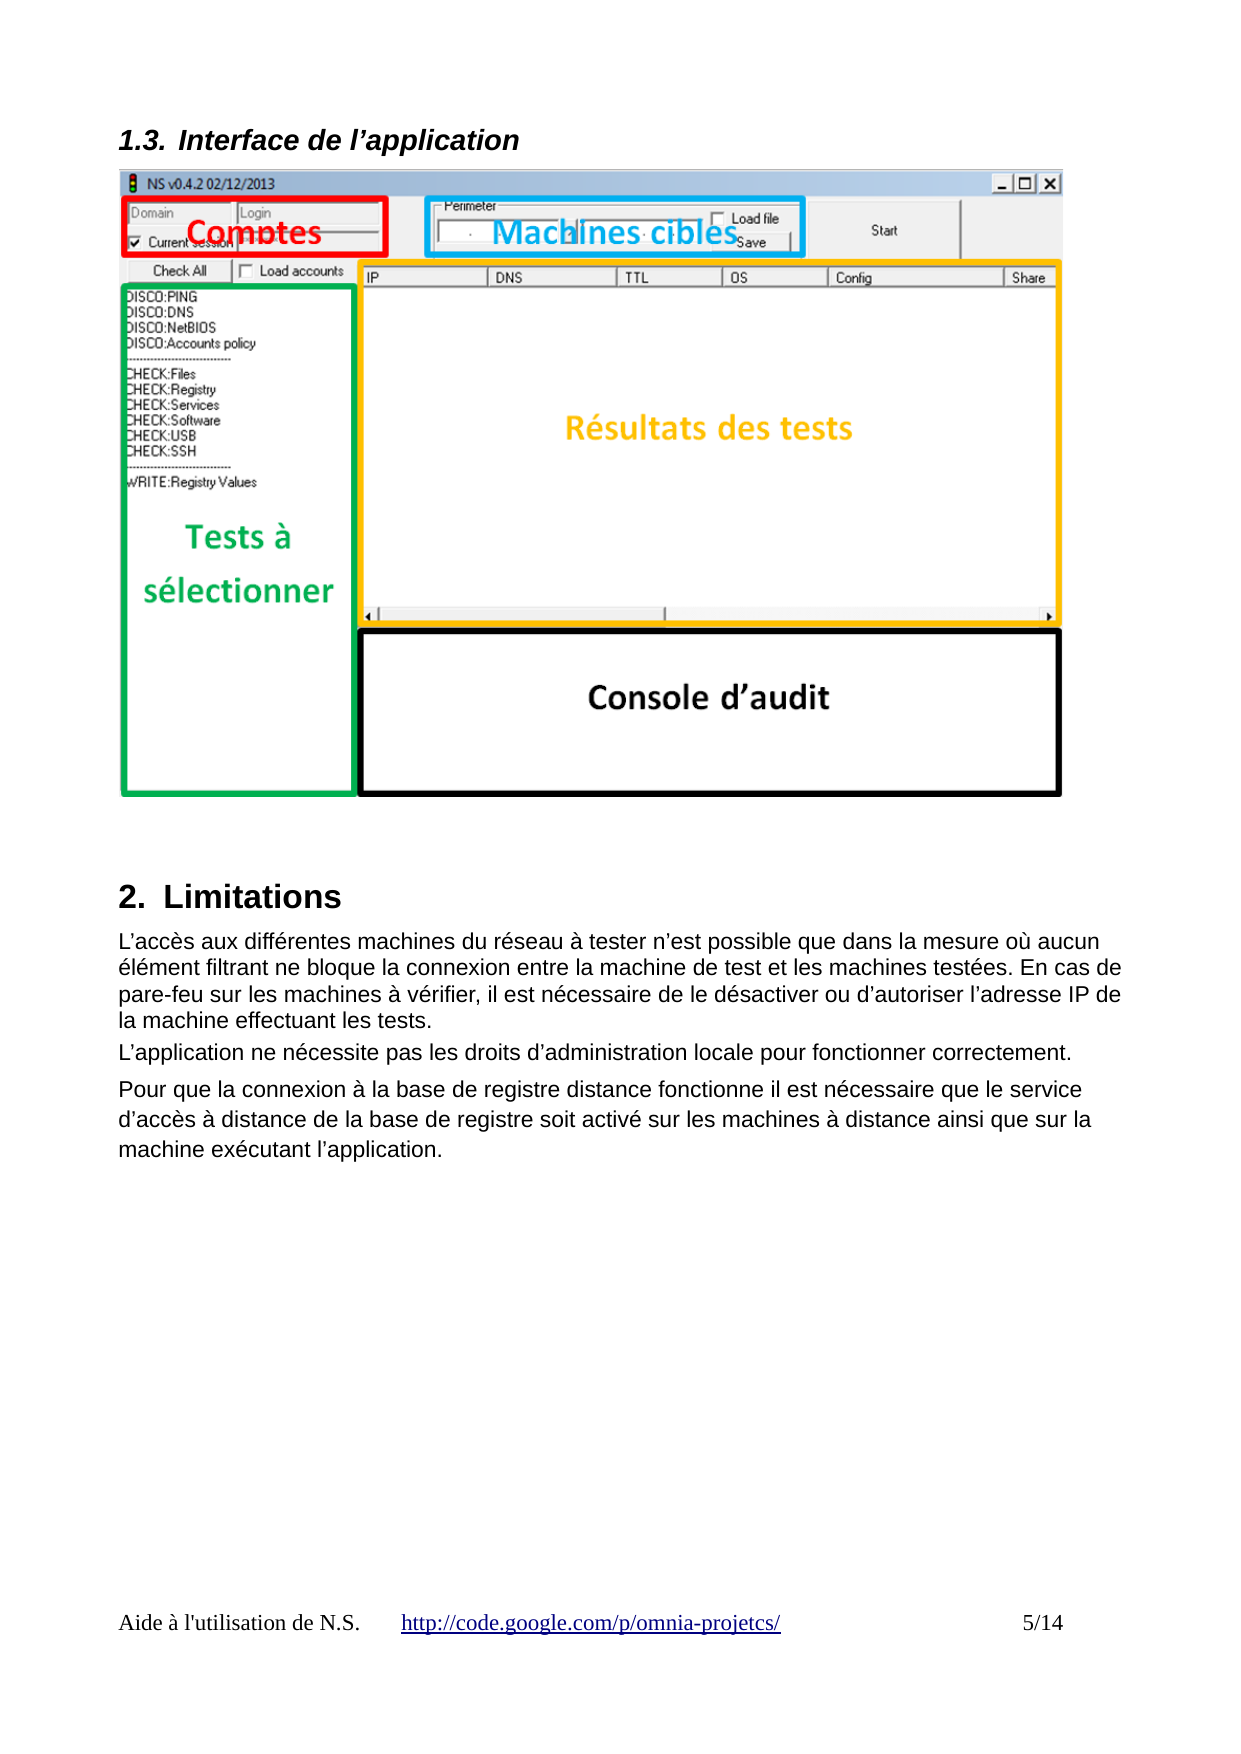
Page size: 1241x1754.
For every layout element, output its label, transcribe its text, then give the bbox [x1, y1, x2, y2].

subtitle Limitations [118, 877, 1122, 916]
text L’application ne nécessite pas les droits d’administration locale pour fonctionner correctement. [118, 1039, 1122, 1066]
text Pour que la connexion à la base de registre distance fonctionne il est nécessaire que le service d’accès à distance de la base de registre soit activé sur les machines à distance ainsi que sur la machine exécutant l’application. [118, 1076, 1122, 1162]
text L’accès aux différentes machines du réseau à tester n’est possible que dans la mesure où aucun élément filtrant ne bloque la connexion entre la machine de test et les machines testées. En cas de pare-feu sur les machines à vérifier, il est nécessaire de le désactiver ou d’autoriser l’adresse IP de la machine effectuant les tests. [118, 928, 1122, 1033]
picture [118, 169, 1064, 797]
subtitle Interface de l’application [118, 123, 1122, 157]
